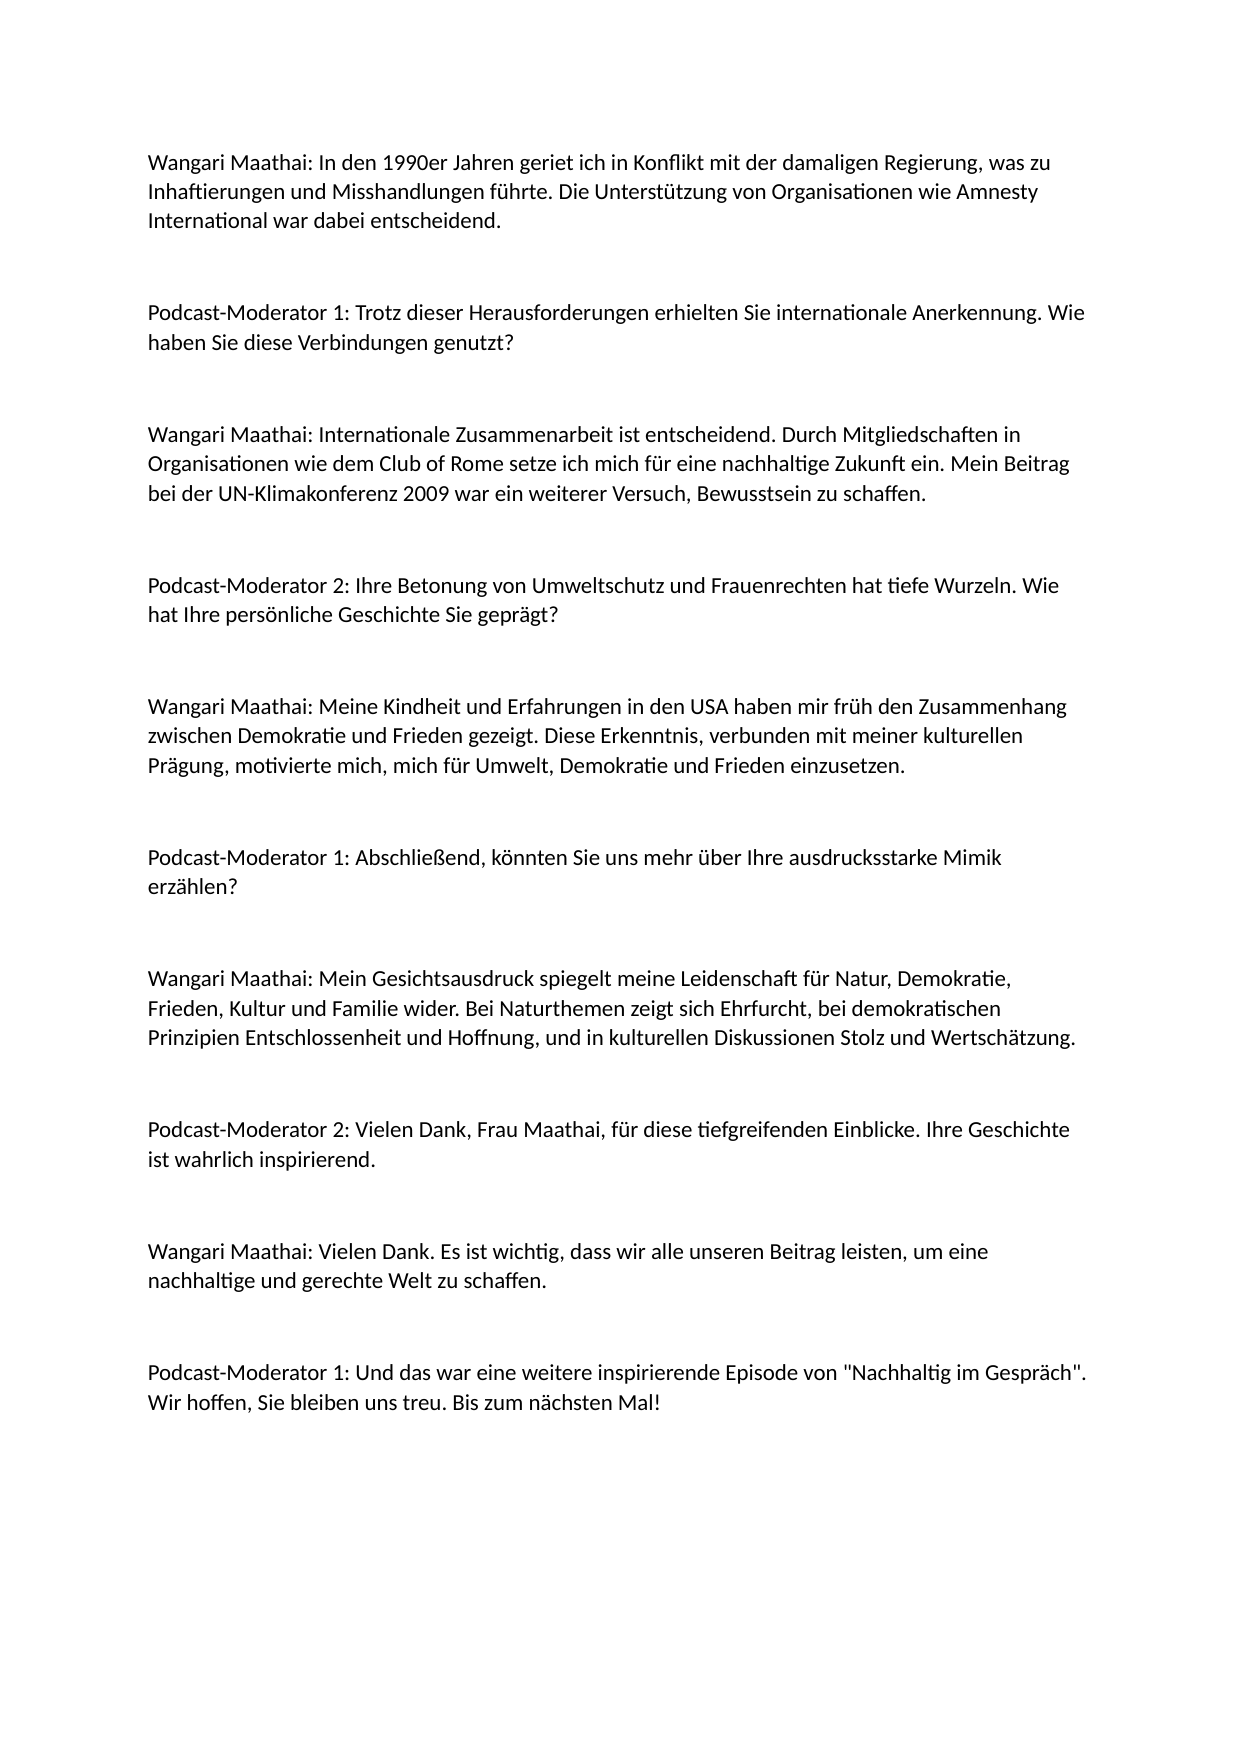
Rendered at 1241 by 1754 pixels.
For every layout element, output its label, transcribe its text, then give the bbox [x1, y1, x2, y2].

text Wangari Maathai: In den 1990er Jahren geriet ich in Konflikt mit der damaligen Regierung, was zu Inhaftierungen und Misshandlungen führte. Die Unterstützung von Organisationen wie Amnesty International war dabei entscheidend. [148, 148, 1093, 234]
text Podcast-Moderator 2: Ihre Betonung von Umweltschutz und Frauenrechten hat tiefe Wurzeln. Wie hat Ihre persönliche Geschichte Sie geprägt? [148, 571, 1093, 628]
text Wangari Maathai: Vielen Dank. Es ist wichtig, dass wir alle unseren Beitrag leisten, um eine nachhaltige und gerechte Welt zu schaffen. [148, 1237, 1093, 1294]
text Podcast-Moderator 1: Trotz dieser Herausforderungen erhielten Sie internationale Anerkennung. Wie haben Sie diese Verbindungen genutzt? [148, 298, 1093, 356]
text Podcast-Moderator 1: Und das war eine weitere inspirierende Episode von "Nachhaltig im Gespräch". Wir hoffen, Sie bleiben uns treu. Bis zum nächsten Mal! [148, 1358, 1093, 1416]
text Wangari Maathai: Internationale Zusammenarbeit ist entscheidend. Durch Mitgliedschaften in Organisationen wie dem Club of Rome setze ich mich für eine nachhaltige Zukunft ein. Mein Beitrag bei der UN-Klimakonferenz 2009 war ein weiterer Versuch, Bewusstsein zu schaffen. [148, 420, 1093, 507]
text Podcast-Moderator 1: Abschließend, könnten Sie uns mehr über Ihre ausdrucksstarke Mimik erzählen? [148, 843, 1093, 900]
text Wangari Maathai: Mein Gesichtsausdruck spiegelt meine Leidenschaft für Natur, Demokratie, Frieden, Kultur und Familie wider. Bei Naturthemen zeigt sich Ehrfurcht, bei demokratischen Prinzipien Entschlossenheit und Hoffnung, und in kulturellen Diskussionen Stolz und Wertschätzung. [148, 964, 1093, 1051]
text Podcast-Moderator 2: Vielen Dank, Frau Maathai, für diese tiefgreifenden Einblicke. Ihre Geschichte ist wahrlich inspirierend. [148, 1115, 1093, 1173]
text Wangari Maathai: Meine Kindheit und Erfahrungen in den USA haben mir früh den Zusammenhang zwischen Demokratie und Frieden gezeigt. Diese Erkenntnis, verbunden mit meiner kulturellen Prägung, motivierte mich, mich für Umwelt, Demokratie und Frieden einzusetzen. [148, 692, 1093, 779]
